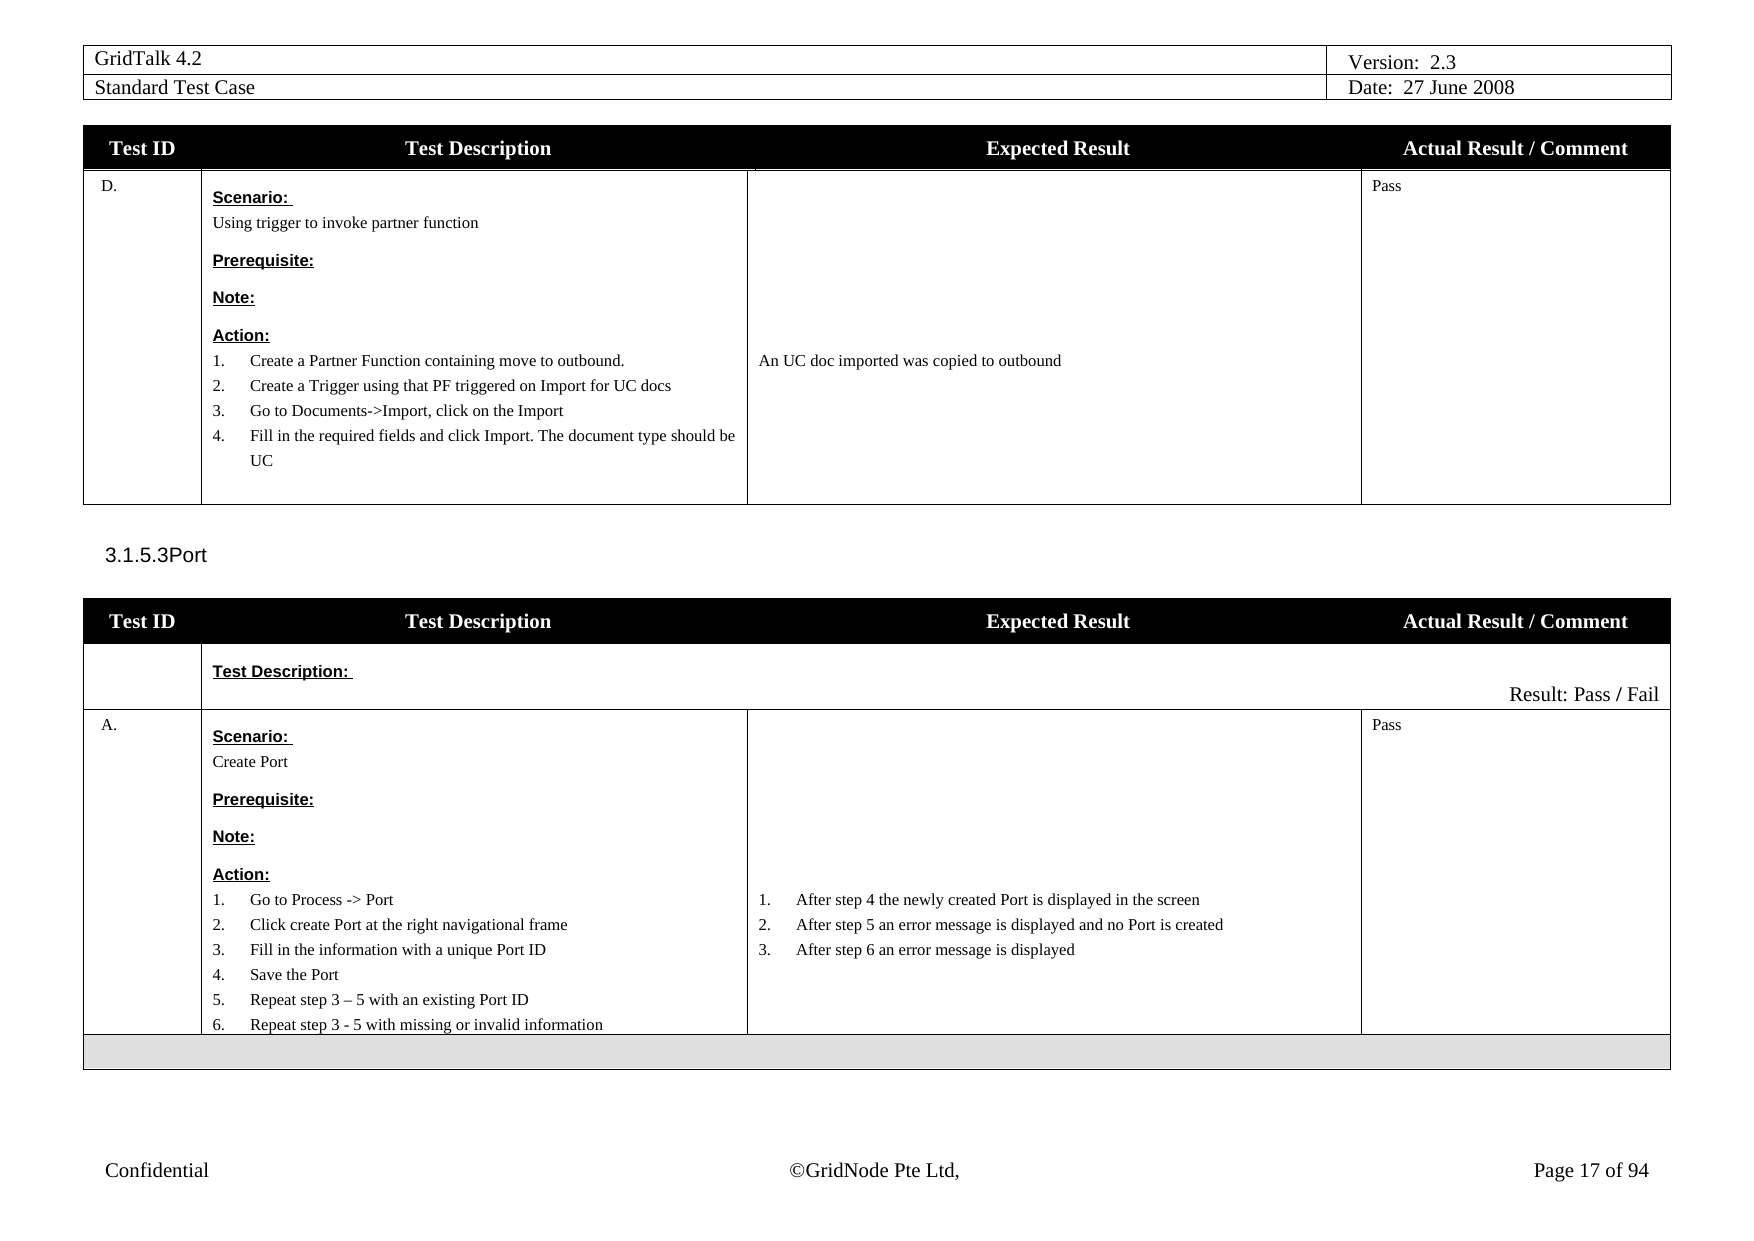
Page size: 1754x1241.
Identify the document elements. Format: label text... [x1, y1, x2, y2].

table_cell [84, 470, 201, 504]
table_cell Create a Partner Function containing move to outbound. Create a Trigger using that PF triggered on Import for UC docs Go to Documents->Import, click on the Import Fill in the required fields and click Import. The document type should be UC [202, 345, 747, 469]
table_cell [84, 644, 201, 709]
table_cell [201, 1035, 747, 1068]
table_header Test ID [84, 598, 201, 643]
table_cell An UC doc imported was copied to outbound [748, 345, 1361, 469]
table_cell [1362, 884, 1670, 1034]
table_header Actual Result / Comment [1362, 598, 1670, 643]
table_cell After step 4 the newly created Port is displayed in the screen After step 5 an error message is displayed and no Port is created After step 6 an error message is displayed [748, 884, 1361, 1034]
table_cell [84, 345, 201, 469]
table_header Expected Result [756, 125, 1361, 169]
table_header Actual Result / Comment [1362, 125, 1670, 169]
subtitle Port [105, 542, 1649, 567]
table_cell [748, 710, 1361, 884]
table_cell Pass [1362, 710, 1670, 884]
table_cell [748, 171, 1361, 344]
table_cell [84, 1035, 201, 1068]
table_cell [747, 1035, 1361, 1068]
table_cell [1362, 345, 1670, 469]
table_header Test Description [202, 598, 755, 643]
table_cell Scenario: Create Port Prerequisite: Note: Action: [202, 710, 747, 884]
table_cell [748, 470, 1361, 504]
table_cell Test Description: Result: Pass / Fail [202, 644, 1670, 709]
table_cell [1361, 1035, 1670, 1068]
table_cell Scenario: Using trigger to invoke partner function Prerequisite: Note: Action: [202, 171, 747, 344]
table_cell [84, 710, 201, 884]
table_cell Pass [1362, 171, 1670, 344]
table_header Test Description [202, 125, 755, 169]
table_cell [1362, 470, 1670, 504]
table_cell [84, 171, 201, 344]
table_header Test ID [84, 125, 201, 169]
table_header Expected Result [756, 598, 1361, 643]
table_cell [202, 470, 747, 504]
table_cell Go to Process -> Port Click create Port at the right navigational frame Fill in the information with a unique Port ID Save the Port Repeat step 3 – 5 with an existing Port ID Repeat step 3 - 5 with missing or invalid information [202, 884, 747, 1034]
table_cell [84, 884, 201, 1034]
